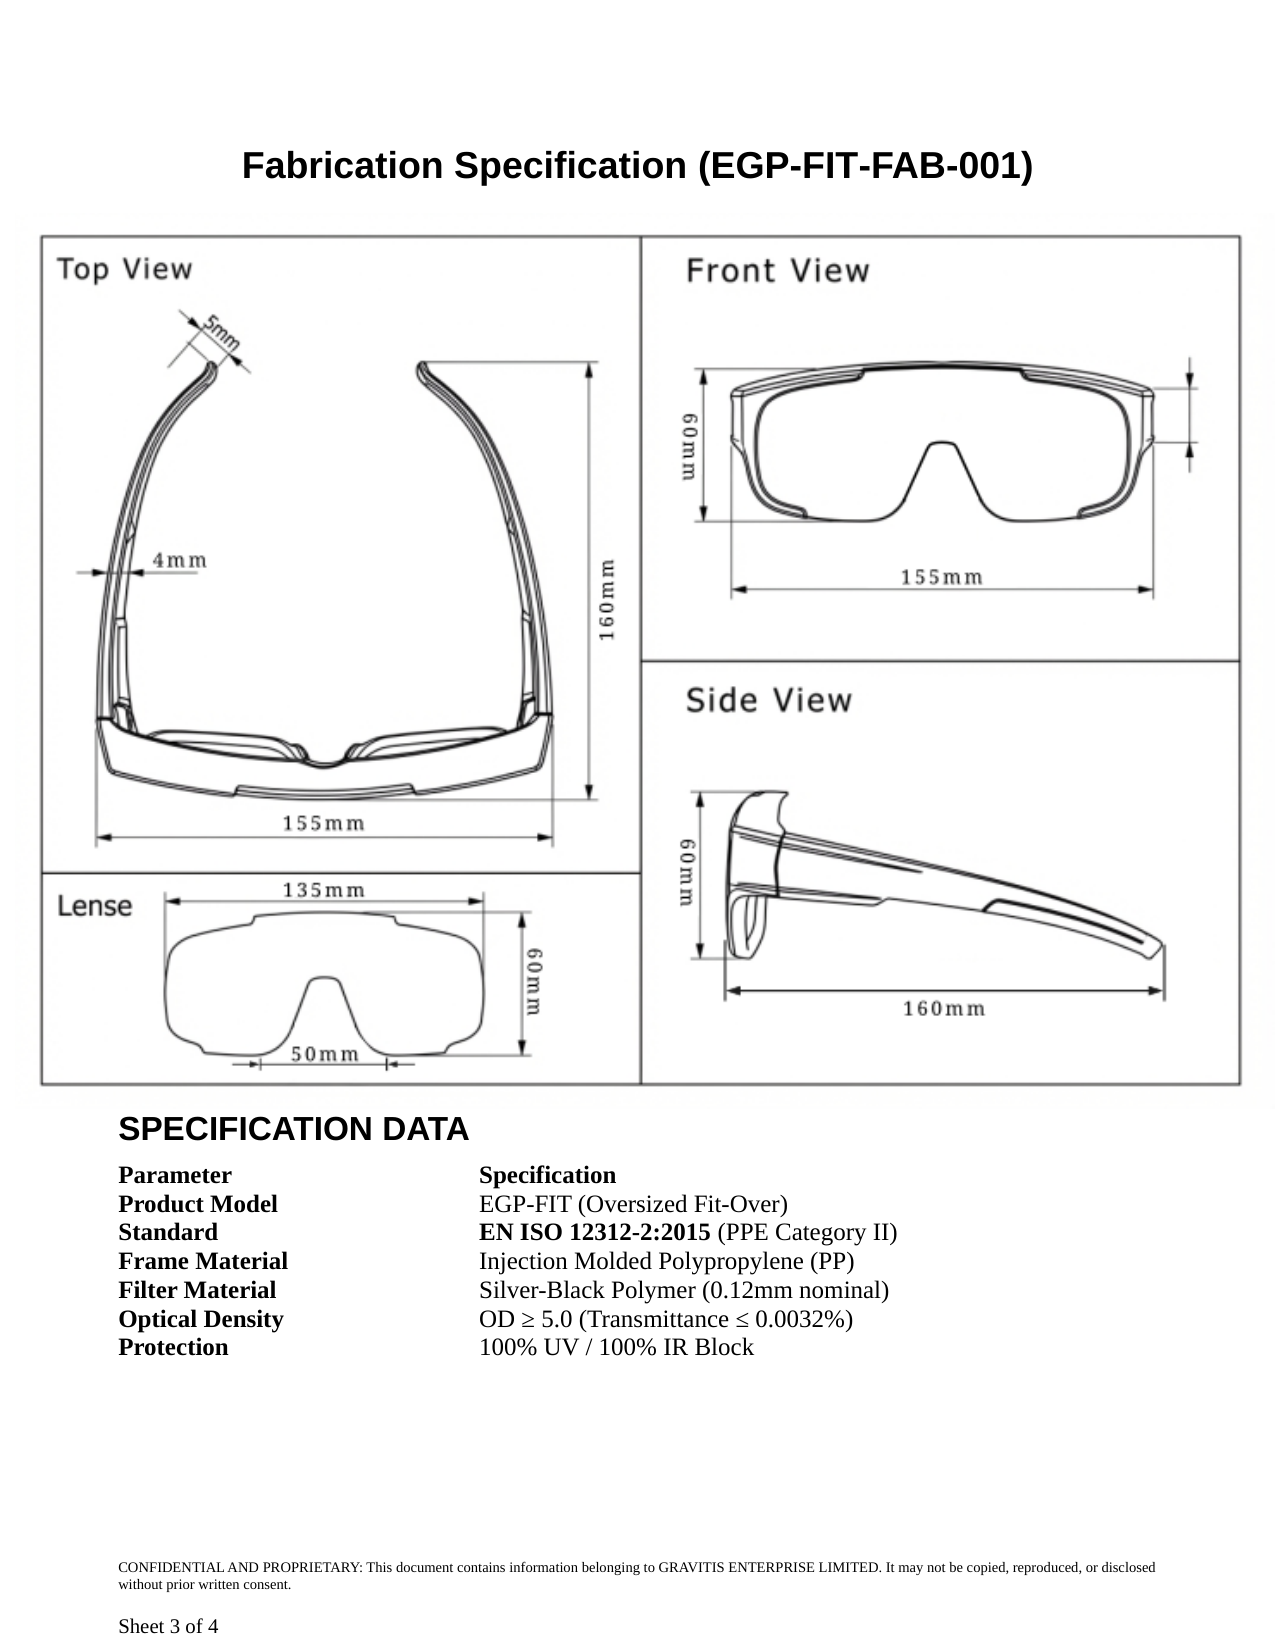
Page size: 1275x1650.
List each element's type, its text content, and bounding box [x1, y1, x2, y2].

table_cell Frame Material [118, 1246, 479, 1275]
table_cell EGP-FIT (Oversized Fit-Over) [479, 1189, 1252, 1217]
table_cell Standard [118, 1218, 479, 1246]
table_header Specification [479, 1160, 1252, 1189]
table_cell EN ISO 12312-2:2015 (PPE Category II) [479, 1218, 1252, 1246]
table_cell 100% UV / 100% IR Block [479, 1333, 1252, 1361]
picture [14, 213, 1275, 1109]
table_cell Filter Material [118, 1275, 479, 1304]
table_cell Injection Molded Polypropylene (PP) [479, 1246, 1252, 1275]
subtitle SPECIFICATION DATA [118, 1109, 1157, 1147]
table_cell Optical Density [118, 1304, 479, 1332]
table_cell Silver-Black Polymer (0.12mm nominal) [479, 1275, 1252, 1304]
table_cell Protection [118, 1333, 479, 1361]
table_header Parameter [118, 1160, 479, 1189]
subtitle Fabrication Specification (EGP-FIT-FAB-001) [118, 143, 1157, 186]
table_cell OD ≥ 5.0 (Transmittance ≤ 0.0032%) [479, 1304, 1252, 1332]
table_cell Product Model [118, 1189, 479, 1217]
